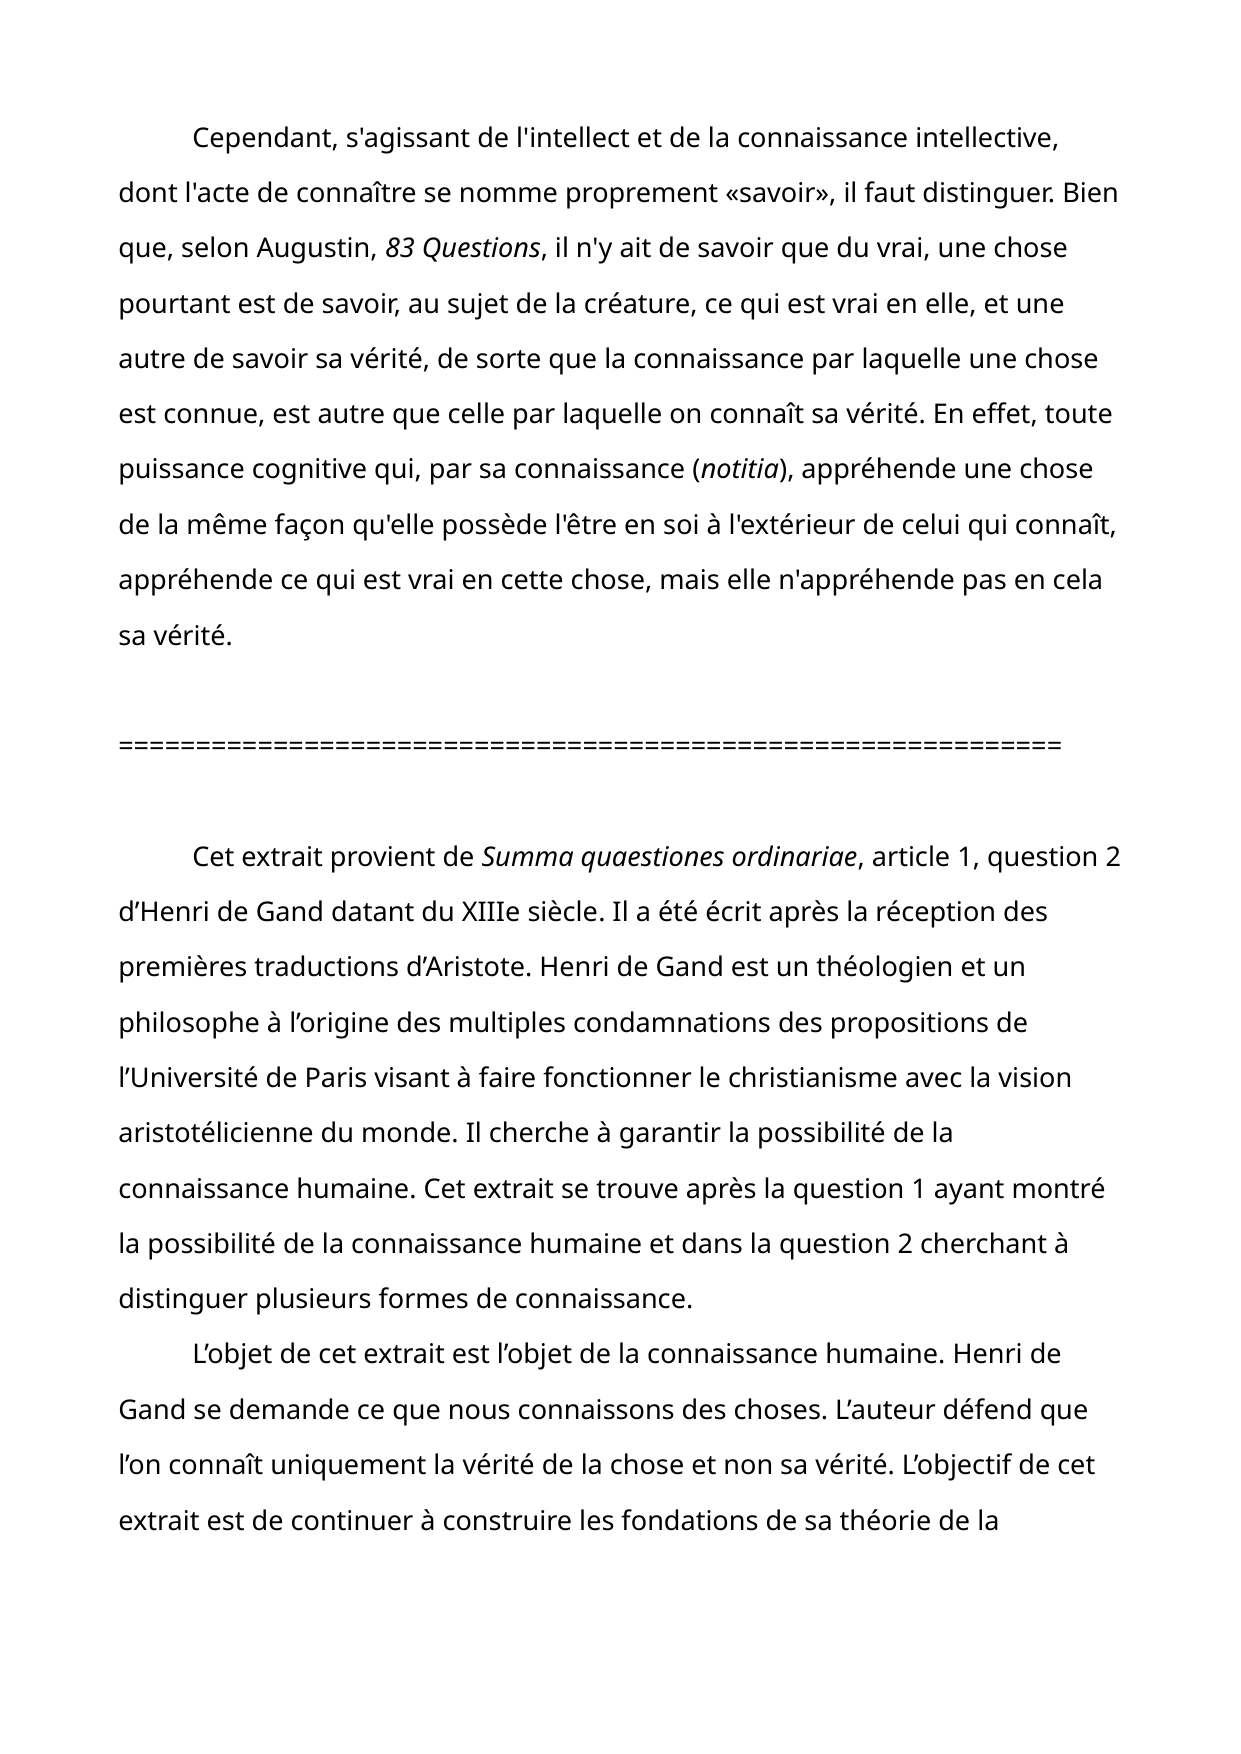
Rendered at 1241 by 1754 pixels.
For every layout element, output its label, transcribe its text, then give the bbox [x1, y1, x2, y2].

text Cependant, s'agissant de l'intellect et de la connaissance intellective, dont l'acte de connaître se nomme proprement «savoir», il faut distinguer. Bien que, selon Augustin, 83 Questions, il n'y ait de savoir que du vrai, une chose pourtant est de savoir, au sujet de la créature, ce qui est vrai en elle, et une autre de savoir sa vérité, de sorte que la connaissance par laquelle une chose est connue, est autre que celle par laquelle on connaît sa vérité. En effet, toute puissance cognitive qui, par sa connaissance (notitia), appréhende une chose de la même façon qu'elle possède l'être en soi à l'extérieur de celui qui connaît, appréhende ce qui est vrai en cette chose, mais elle n'appréhende pas en cela sa vérité. [118, 118, 1122, 653]
text L’objet de cet extrait est l’objet de la connaissance humaine. Henri de Gand se demande ce que nous connaissons des choses. L’auteur défend que l’on connaît uniquement la vérité de la chose et non sa vérité. L’objectif de cet extrait est de continuer à construire les fondations de sa théorie de la [118, 1335, 1122, 1538]
text ============================================================= [118, 727, 1122, 763]
text Cet extrait provient de Summa quaestiones ordinariae, article 1, question 2 d’Henri de Gand datant du XIIIe siècle. Il a été écrit après la réception des premières traductions d’Aristote. Henri de Gand est un théologien et un philosophe à l’origine des multiples condamnations des propositions de l’Université de Paris visant à faire fonctionner le christianisme avec la vision aristotélicienne du monde. Il cherche à garantir la possibilité de la connaissance humaine. Cet extrait se trouve après la question 1 ayant montré la possibilité de la connaissance humaine et dans la question 2 cherchant à distinguer plusieurs formes de connaissance. [118, 837, 1122, 1317]
